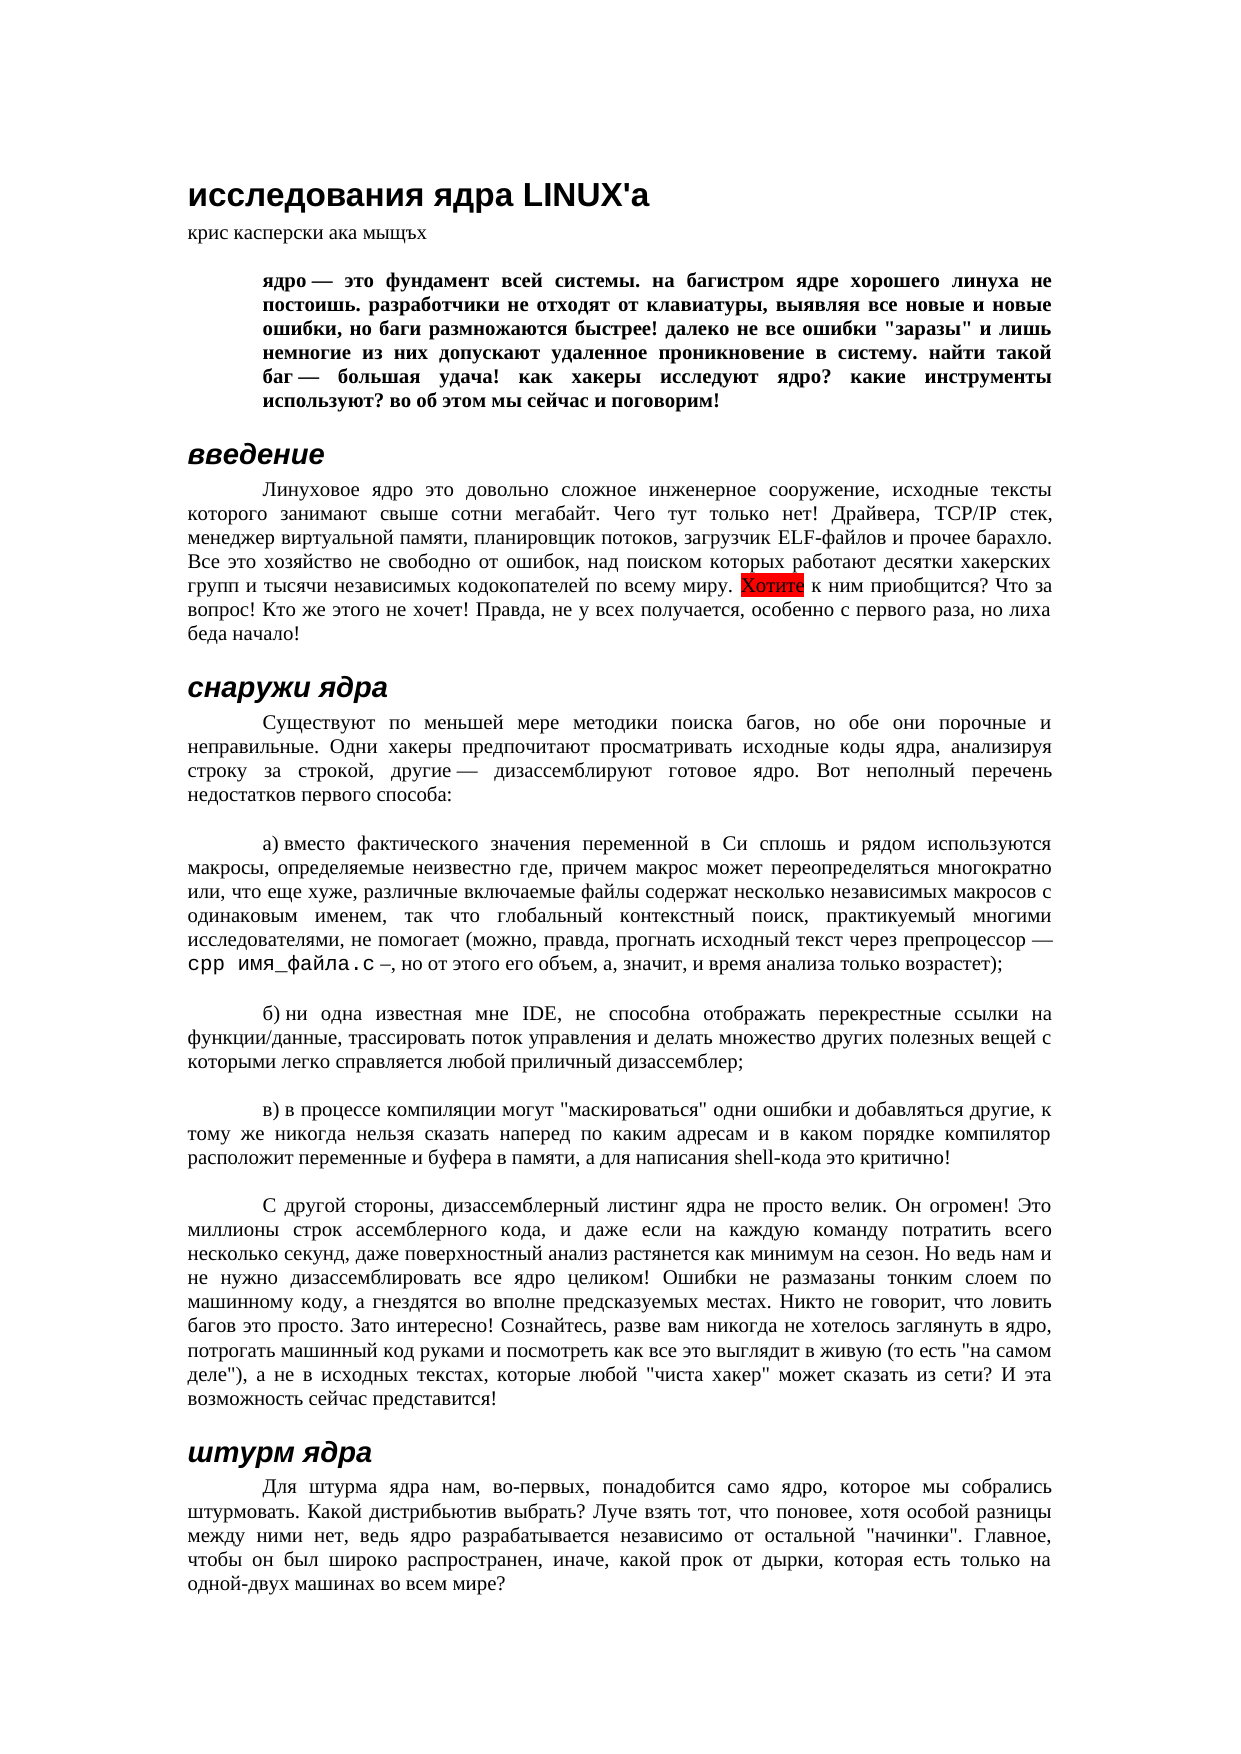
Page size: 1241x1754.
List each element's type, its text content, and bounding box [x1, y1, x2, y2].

subtitle штурм ядра [187, 1435, 1053, 1468]
subtitle снаружи ядра [187, 670, 1053, 704]
text Линуховое ядро это довольно сложное инженерное сооружение, исходные тексты которого занимают свыше сотни мегабайт. Чего тут только нет! Драйвера, TCP/IP стек, менеджер виртуальной памяти, планировщик потоков, загрузчик ELF-файлов и прочее барахло. Все это хозяйство не свободно от ошибок, над поиском которых работают десятки хакерских групп и тысячи независимых кодокопателей по всему миру. Хотите к ним приобщится? Что за вопрос! Кто же этого не хочет! Правда, не у всех получается, особенно с первого раза, но лиха беда начало! [187, 477, 1053, 645]
text б) ни одна известная мне IDE, не способна отображать перекрестные ссылки на функции/данные, трассировать поток управления и делать множество других полезных вещей с которыми легко справляется любой приличный дизассемблер; [187, 1001, 1053, 1073]
text крис касперски ака мыщъх [187, 220, 1053, 244]
subtitle введение [187, 437, 1053, 471]
text ядро — это фундамент всей системы. на багистром ядре хорошего линуха не постоишь. разработчики не отходят от клавиатуры, выявляя все новые и новые ошибки, но баги размножаются быстрее! далеко не все ошибки "заразы" и лишь немногие из них допускают удаленное проникновение в систему. найти такой баг — большая удача! как хакеры исследуют ядро? какие инструменты используют? во об этом мы сейчас и поговорим! [262, 268, 1053, 412]
text С другой стороны, дизассемблерный листинг ядра не просто велик. Он огромен! Это миллионы строк ассемблерного кода, и даже если на каждую команду потратить всего несколько секунд, даже поверхностный анализ растянется как минимум на сезон. Но ведь нам и не нужно дизассемблировать все ядро целиком! Ошибки не размазаны тонким слоем по машинному коду, а гнездятся во вполне предсказуемых местах. Никто не говорит, что ловить багов это просто. Зато интересно! Сознайтесь, разве вам никогда не хотелось заглянуть в ядро, потрогать машинный код руками и посмотреть как все это выглядит в живую (то есть "на самом деле"), а не в исходных текстах, которые любой "чиста хакер" может сказать из сети? И эта возможность сейчас представится! [187, 1193, 1053, 1410]
subtitle исследования ядра LINUX'а [187, 175, 1053, 213]
text Существуют по меньшей мере методики поиска багов, но обе они порочные и неправильные. Одни хакеры предпочитают просматривать исходные коды ядра, анализируя строку за строкой, другие — дизассемблируют готовое ядро. Вот неполный перечень недостатков первого способа: [187, 710, 1053, 806]
text а) вместо фактического значения переменной в Си сплошь и рядом используются макросы, определяемые неизвестно где, причем макрос может переопределяться многократно или, что еще хуже, различные включаемые файлы содержат несколько независимых макросов с одинаковым именем, так что глобальный контекстный поиск, практикуемый многими исследователями, не помогает (можно, правда, прогнать исходный текст через препроцессор — cpp имя_файла.c –, но от этого его объем, а, значит, и время анализа только возрастет); [187, 831, 1053, 977]
text в) в процессе компиляции могут "маскироваться" одни ошибки и добавляться другие, к тому же никогда нельзя сказать наперед по каким адресам и в каком порядке компилятор расположит переменные и буфера в памяти, а для написания shell-кода это критично! [187, 1097, 1053, 1169]
text Для штурма ядра нам, во-первых, понадобится само ядро, которое мы собрались штурмовать. Какой дистрибьютив выбрать? Луче взять тот, что поновее, хотя особой разницы между ними нет, ведь ядро разрабатывается независимо от остальной "начинки". Главное, чтобы он был широко распространен, иначе, какой прок от дырки, которая есть только на одной-двух машинах во всем мире? [187, 1474, 1053, 1595]
